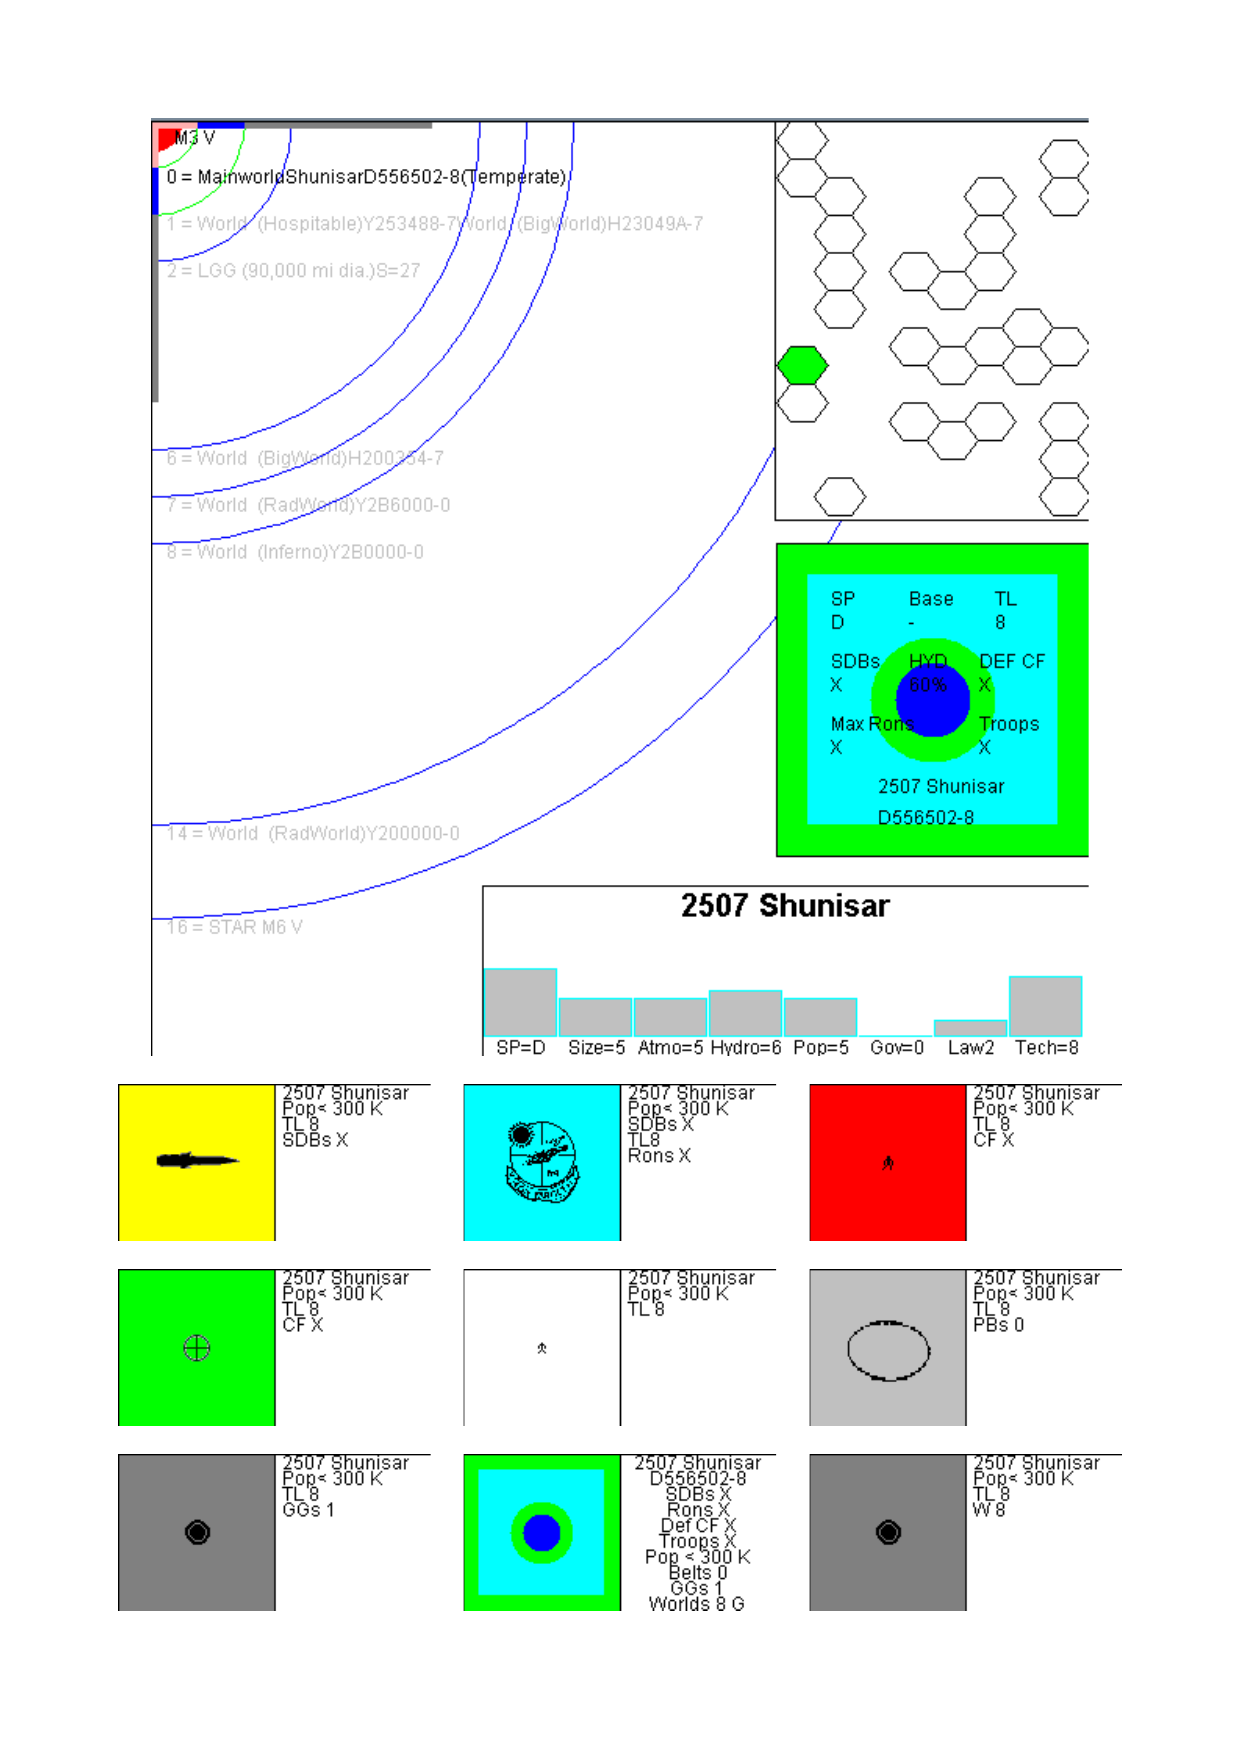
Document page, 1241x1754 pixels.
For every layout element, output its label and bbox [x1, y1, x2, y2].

picture [463, 1454, 777, 1611]
picture [151, 118, 1089, 1056]
picture [809, 1454, 1122, 1611]
picture [118, 1269, 431, 1426]
picture [809, 1084, 1122, 1241]
picture [118, 1084, 431, 1241]
picture [463, 1269, 777, 1426]
picture [809, 1269, 1122, 1426]
picture [463, 1084, 777, 1241]
picture [118, 1454, 431, 1611]
